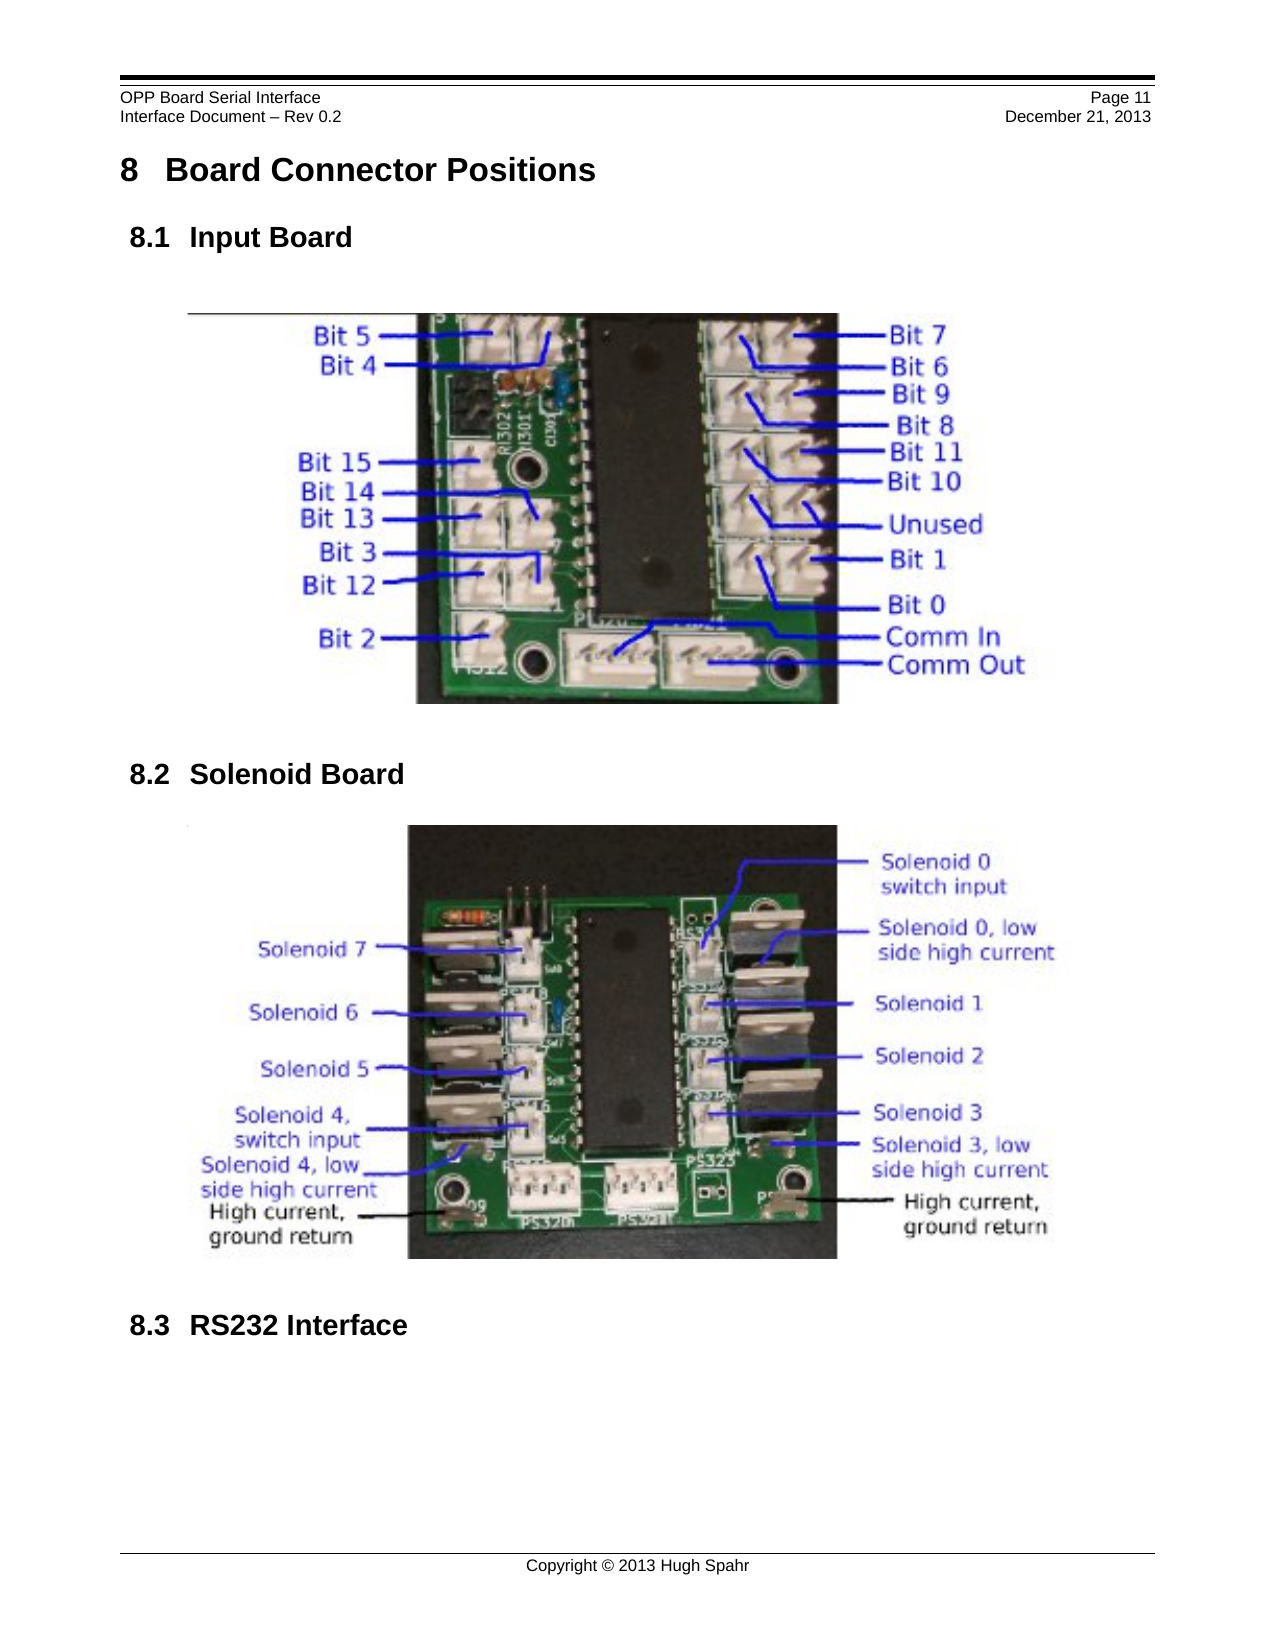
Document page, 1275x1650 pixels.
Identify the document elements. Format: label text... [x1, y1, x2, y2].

picture [187, 825, 1088, 1259]
subtitle Solenoid Board [129, 757, 1155, 791]
subtitle RS232 Interface [129, 1308, 1155, 1341]
subtitle Input Board [129, 220, 1155, 253]
picture [187, 313, 1088, 704]
subtitle Board Connector Positions [120, 150, 1155, 188]
